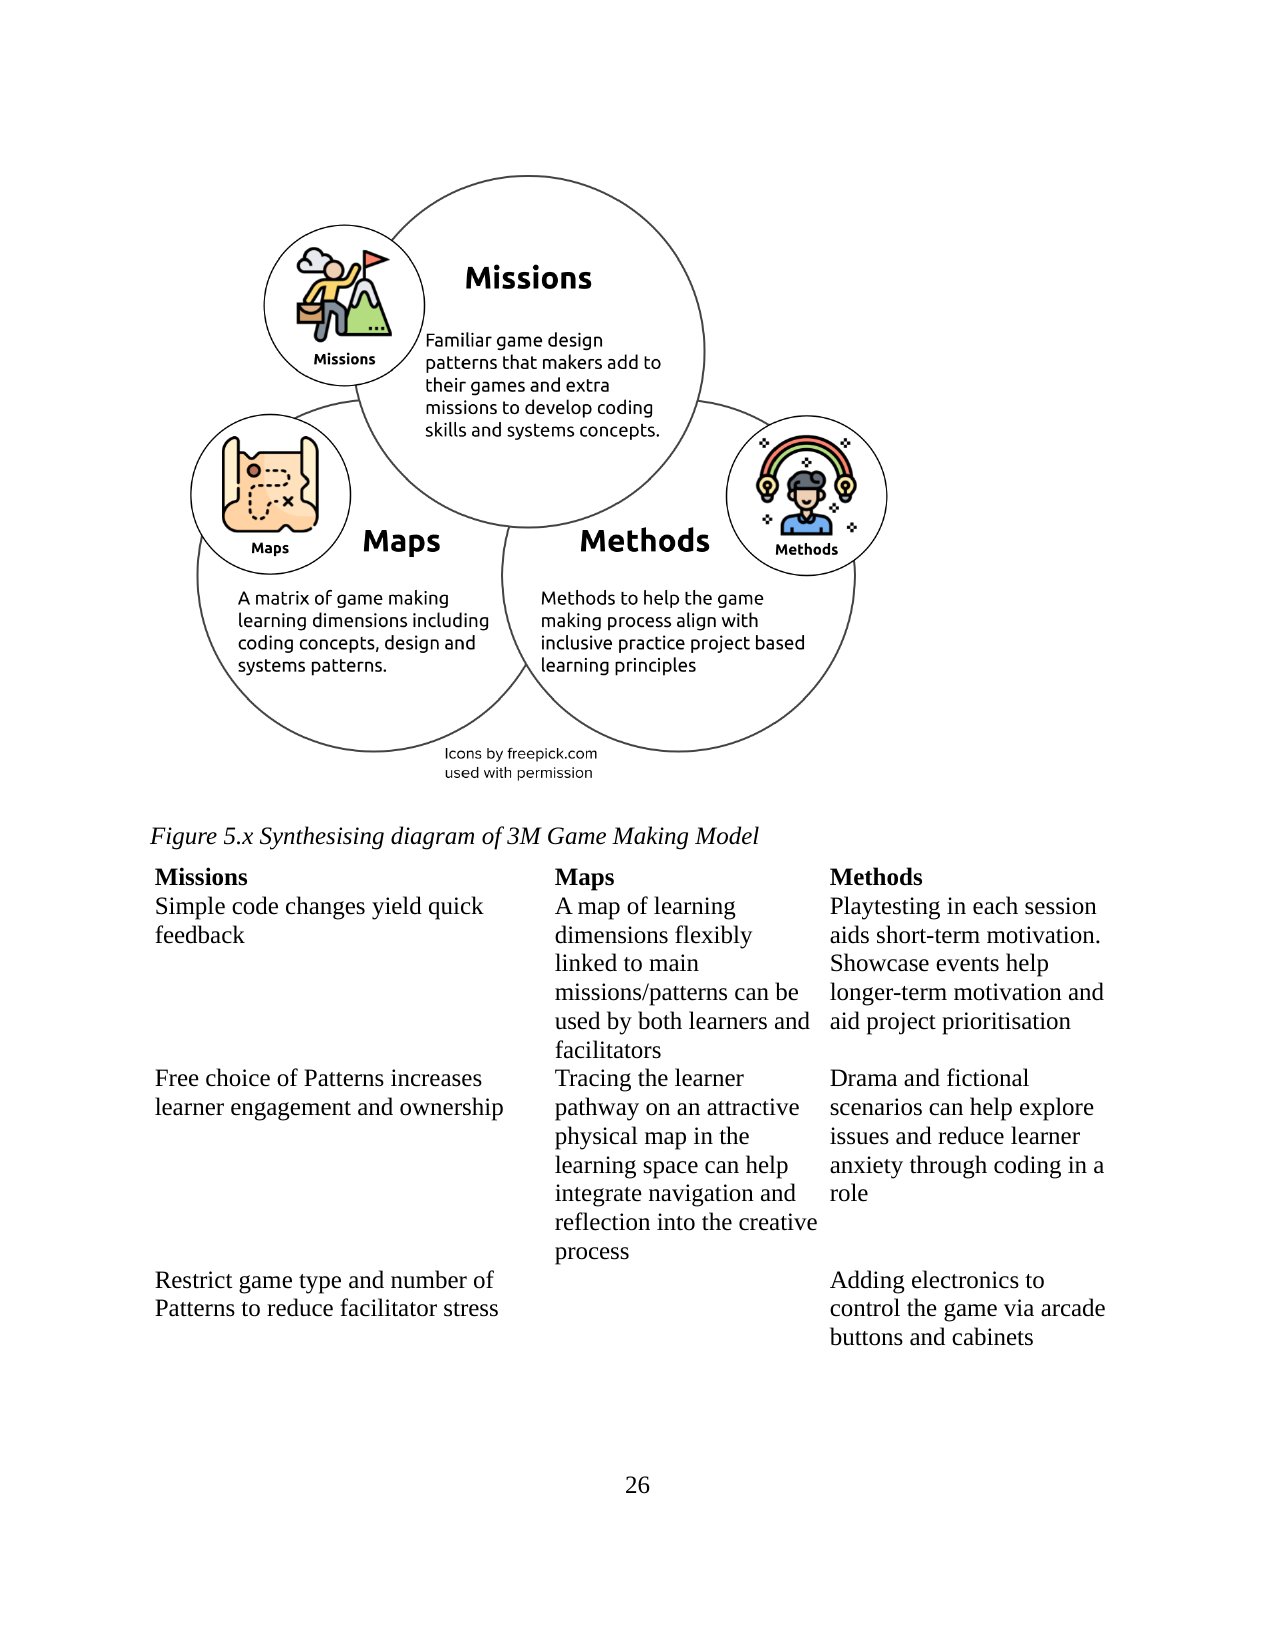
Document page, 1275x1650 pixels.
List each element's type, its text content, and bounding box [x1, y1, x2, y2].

table_cell Adding electronics to control the game via arcade buttons and cabinets [825, 1265, 1125, 1351]
table_cell A map of learning dimensions flexibly linked to main missions/patterns can be used by both learners and facilitators [550, 891, 825, 1063]
table_cell [550, 1265, 825, 1351]
table_header Missions [150, 862, 550, 891]
table_cell Free choice of Patterns increases learner engagement and ownership [150, 1064, 550, 1265]
picture [150, 150, 930, 809]
table_header Methods [825, 862, 1125, 891]
table_cell Playtesting in each session aids short-term motivation. Showcase events help longer-term motivation and aid project prioritisation [825, 891, 1125, 1063]
table_cell Drama and fictional scenarios can help explore issues and reduce learner anxiety through coding in a role [825, 1064, 1125, 1265]
table_cell Restrict game type and number of Patterns to reduce facilitator stress [150, 1265, 550, 1351]
table_header Maps [550, 862, 825, 891]
table_cell Simple code changes yield quick feedback [150, 891, 550, 1063]
table_cell Tracing the learner pathway on an attractive physical map in the learning space can help integrate navigation and reflection into the creative process [550, 1064, 825, 1265]
text Figure 5.x Synthesising diagram of 3M Game Making Model [150, 821, 1125, 850]
